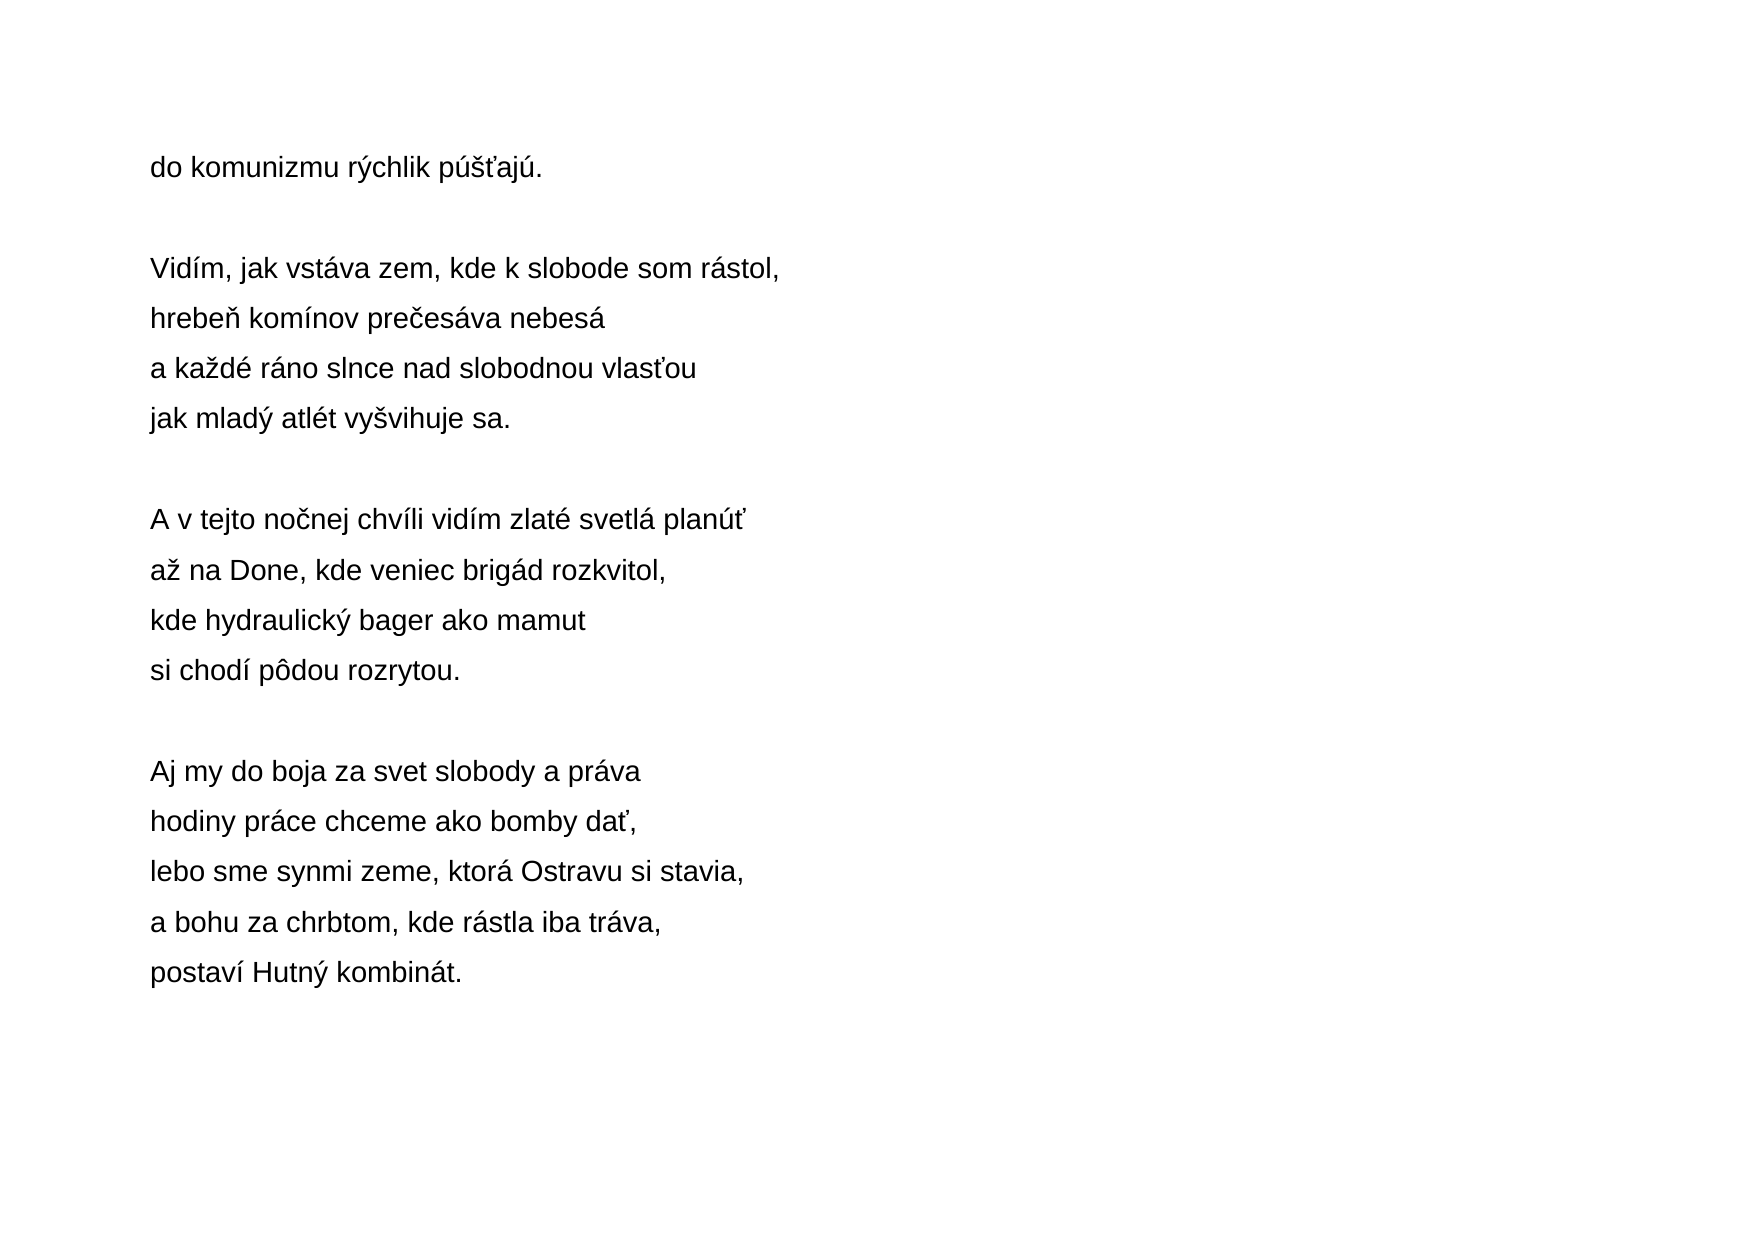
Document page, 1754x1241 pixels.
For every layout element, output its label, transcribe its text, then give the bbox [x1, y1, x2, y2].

text a každé ráno slnce nad slobodnou vlasťou [150, 351, 1243, 385]
text Aj my do boja za svet slobody a práva [150, 754, 1243, 787]
text a bohu za chrbtom, kde rástla iba tráva, [150, 905, 1243, 938]
text kde hydraulický bager ako mamut [150, 603, 1243, 636]
text lebo sme synmi zeme, ktorá Ostravu si stavia, [150, 854, 1243, 888]
text jak mladý atlét vyšvihuje sa. [150, 402, 1243, 435]
text si chodí pôdou rozrytou. [150, 653, 1243, 687]
text hodiny práce chceme ako bomby dať, [150, 804, 1243, 838]
text až na Done, kde veniec brigád rozkvitol, [150, 552, 1243, 586]
text A v tejto nočnej chvíli vidím zlaté svetlá planúť [150, 502, 1243, 536]
text postaví Hutný kombinát. [150, 955, 1243, 988]
text Vidím, jak vstáva zem, kde k slobode som rástol, [150, 251, 1243, 284]
text do komunizmu rýchlik púšťajú. [150, 150, 1243, 183]
text hrebeň komínov prečesáva nebesá [150, 301, 1243, 334]
